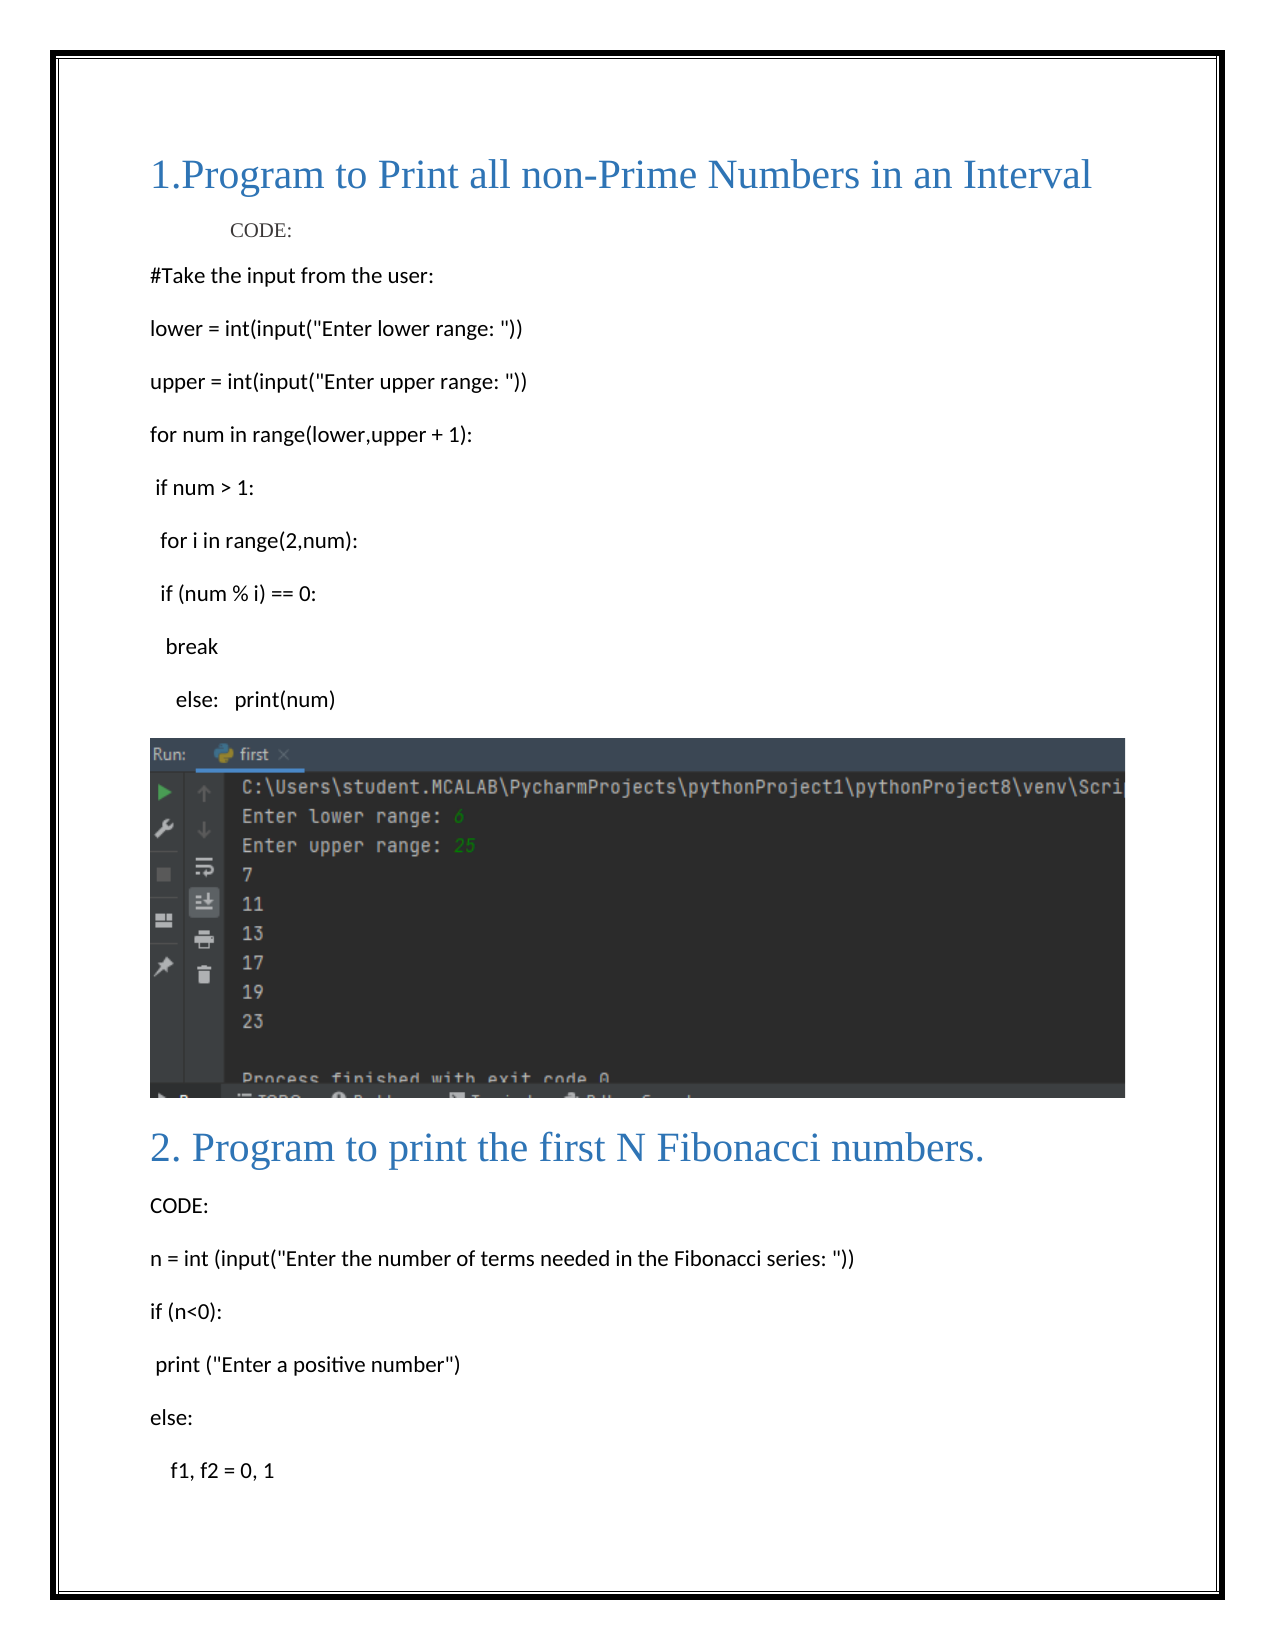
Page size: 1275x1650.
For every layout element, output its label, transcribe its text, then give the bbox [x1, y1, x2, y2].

text for num in range(lower,upper + 1): [150, 420, 1125, 448]
text f1, f2 = 0, 1 [150, 1456, 1125, 1484]
text upper = int(input("Enter upper range: ")) [150, 367, 1125, 395]
text n = int (input("Enter the number of terms needed in the Fibonacci series: ")) [150, 1244, 1125, 1272]
text 1.Program to Print all non-Prime Numbers in an Interval [150, 150, 1125, 198]
text else: [150, 1403, 1125, 1431]
text #Take the input from the user: [150, 261, 1125, 289]
text break [150, 632, 1125, 660]
text CODE: [150, 1191, 1125, 1219]
text for i in range(2,num): [150, 526, 1125, 554]
text if num > 1: [150, 473, 1125, 501]
text lower = int(input("Enter lower range: ")) [150, 314, 1125, 342]
text else: print(num) [150, 685, 1125, 713]
picture [150, 738, 1125, 1098]
text if (num % i) == 0: [150, 579, 1125, 607]
text 2. Program to print the first N Fibonacci numbers. [150, 1122, 1125, 1170]
list CODE: [230, 218, 1125, 242]
text print ("Enter a positive number") [150, 1350, 1125, 1378]
text if (n<0): [150, 1297, 1125, 1325]
